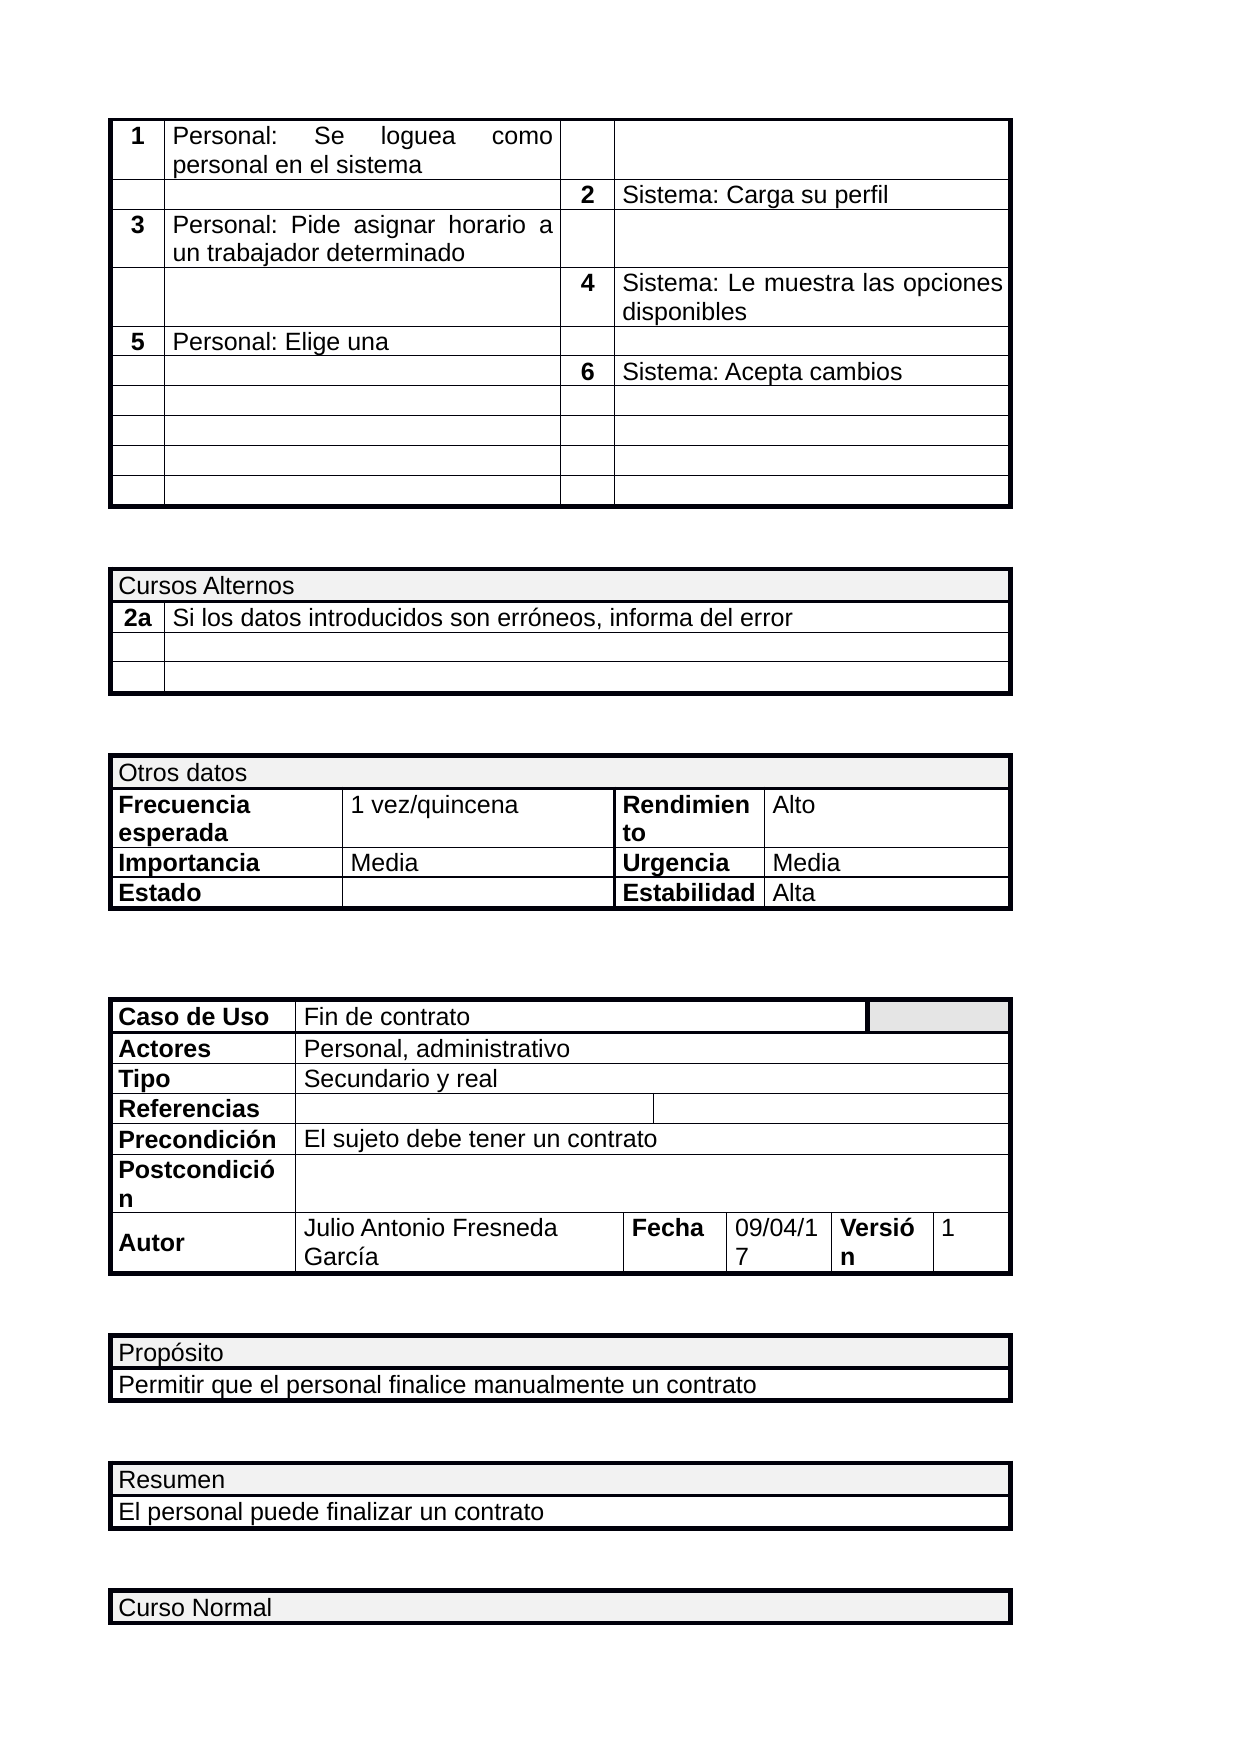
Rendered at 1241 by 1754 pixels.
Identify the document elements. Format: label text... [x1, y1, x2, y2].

table_cell Tipo [113, 1064, 295, 1093]
table_cell [165, 356, 560, 385]
table_cell Si los datos introducidos son erróneos, informa del error [165, 603, 1008, 632]
table_cell [615, 121, 1008, 179]
table_cell 09/04/17 [727, 1213, 831, 1271]
table_cell Fecha [624, 1213, 726, 1271]
table_cell Urgencia [616, 848, 764, 876]
table_cell Frecuencia esperada [113, 790, 342, 847]
table_cell [343, 878, 613, 906]
table_cell El personal puede finalizar un contrato [113, 1497, 1008, 1526]
table_cell [654, 1094, 1008, 1123]
table_cell [113, 446, 164, 474]
table_cell [561, 476, 614, 504]
table_header Propósito [113, 1338, 1008, 1366]
table_cell 4 [561, 268, 614, 326]
table_cell [113, 416, 164, 445]
table_cell [561, 386, 614, 415]
table_cell 2 [561, 180, 614, 208]
table_cell [113, 476, 164, 504]
table_header [870, 1002, 1008, 1031]
table_cell [165, 633, 1008, 661]
table_cell [561, 210, 614, 267]
table_cell [615, 386, 1008, 415]
table_cell [561, 121, 614, 179]
table_cell Permitir que el personal finalice manualmente un contrato [113, 1370, 1008, 1398]
table_cell [615, 476, 1008, 504]
table_header Fin de contrato [296, 1002, 865, 1031]
table_header Curso Normal [113, 1593, 1008, 1621]
table_cell 2a [113, 603, 164, 632]
table_cell [561, 446, 614, 474]
table_cell [165, 416, 560, 445]
table_cell [113, 633, 164, 661]
table_cell Autor [113, 1213, 295, 1271]
table_header Caso de Uso [113, 1002, 295, 1031]
table_header Cursos Alternos [113, 571, 1008, 600]
table_cell [615, 446, 1008, 474]
table_cell [615, 210, 1008, 267]
table_cell [113, 386, 164, 415]
table_cell 1 vez/quincena [343, 790, 613, 847]
table_cell Sistema: Carga su perfil [615, 180, 1008, 208]
table_header Otros datos [113, 758, 1008, 787]
table_cell Personal: Se loguea como personal en el sistema [165, 121, 560, 179]
table_cell [165, 180, 560, 208]
table_cell [165, 268, 560, 326]
table_cell Importancia [113, 848, 342, 876]
table_cell [165, 446, 560, 474]
table_cell Alto [765, 790, 1008, 847]
table_cell 6 [561, 356, 614, 385]
table_cell Estabilidad [616, 878, 764, 906]
table_cell [113, 356, 164, 385]
table_cell [165, 386, 560, 415]
table_cell Actores [113, 1034, 295, 1062]
table_cell Media [765, 848, 1008, 876]
table_cell Referencias [113, 1094, 295, 1123]
table_cell Sistema: Acepta cambios [615, 356, 1008, 385]
table_cell 1 [934, 1213, 1008, 1271]
table_cell Postcondición [113, 1155, 295, 1212]
table_cell El sujeto debe tener un contrato [296, 1124, 1008, 1154]
table_cell [113, 180, 164, 208]
table_cell Personal, administrativo [296, 1034, 1008, 1062]
table_cell [615, 327, 1008, 355]
table_cell Estado [113, 878, 342, 906]
table_cell [561, 416, 614, 445]
table_cell Precondición [113, 1124, 295, 1154]
table_cell [296, 1155, 1008, 1212]
table_cell [615, 416, 1008, 445]
table_cell Personal: Elige una [165, 327, 560, 355]
table_cell 3 [113, 210, 164, 267]
table_cell [113, 268, 164, 326]
table_cell Secundario y real [296, 1064, 1008, 1093]
table_cell Sistema: Le muestra las opciones disponibles [615, 268, 1008, 326]
table_cell Julio Antonio Fresneda García [296, 1213, 623, 1271]
table_cell [165, 476, 560, 504]
table_cell 1 [113, 121, 164, 179]
table_cell Versión [832, 1213, 933, 1271]
table_cell Media [343, 848, 613, 876]
table_header Resumen [113, 1465, 1008, 1494]
table_cell [561, 327, 614, 355]
table_cell Alta [765, 878, 1008, 906]
table_cell [165, 662, 1008, 691]
table_cell [296, 1094, 653, 1123]
table_cell [113, 662, 164, 691]
table_cell Personal: Pide asignar horario a un trabajador determinado [165, 210, 560, 267]
table_cell Rendimiento [616, 790, 764, 847]
table_cell 5 [113, 327, 164, 355]
